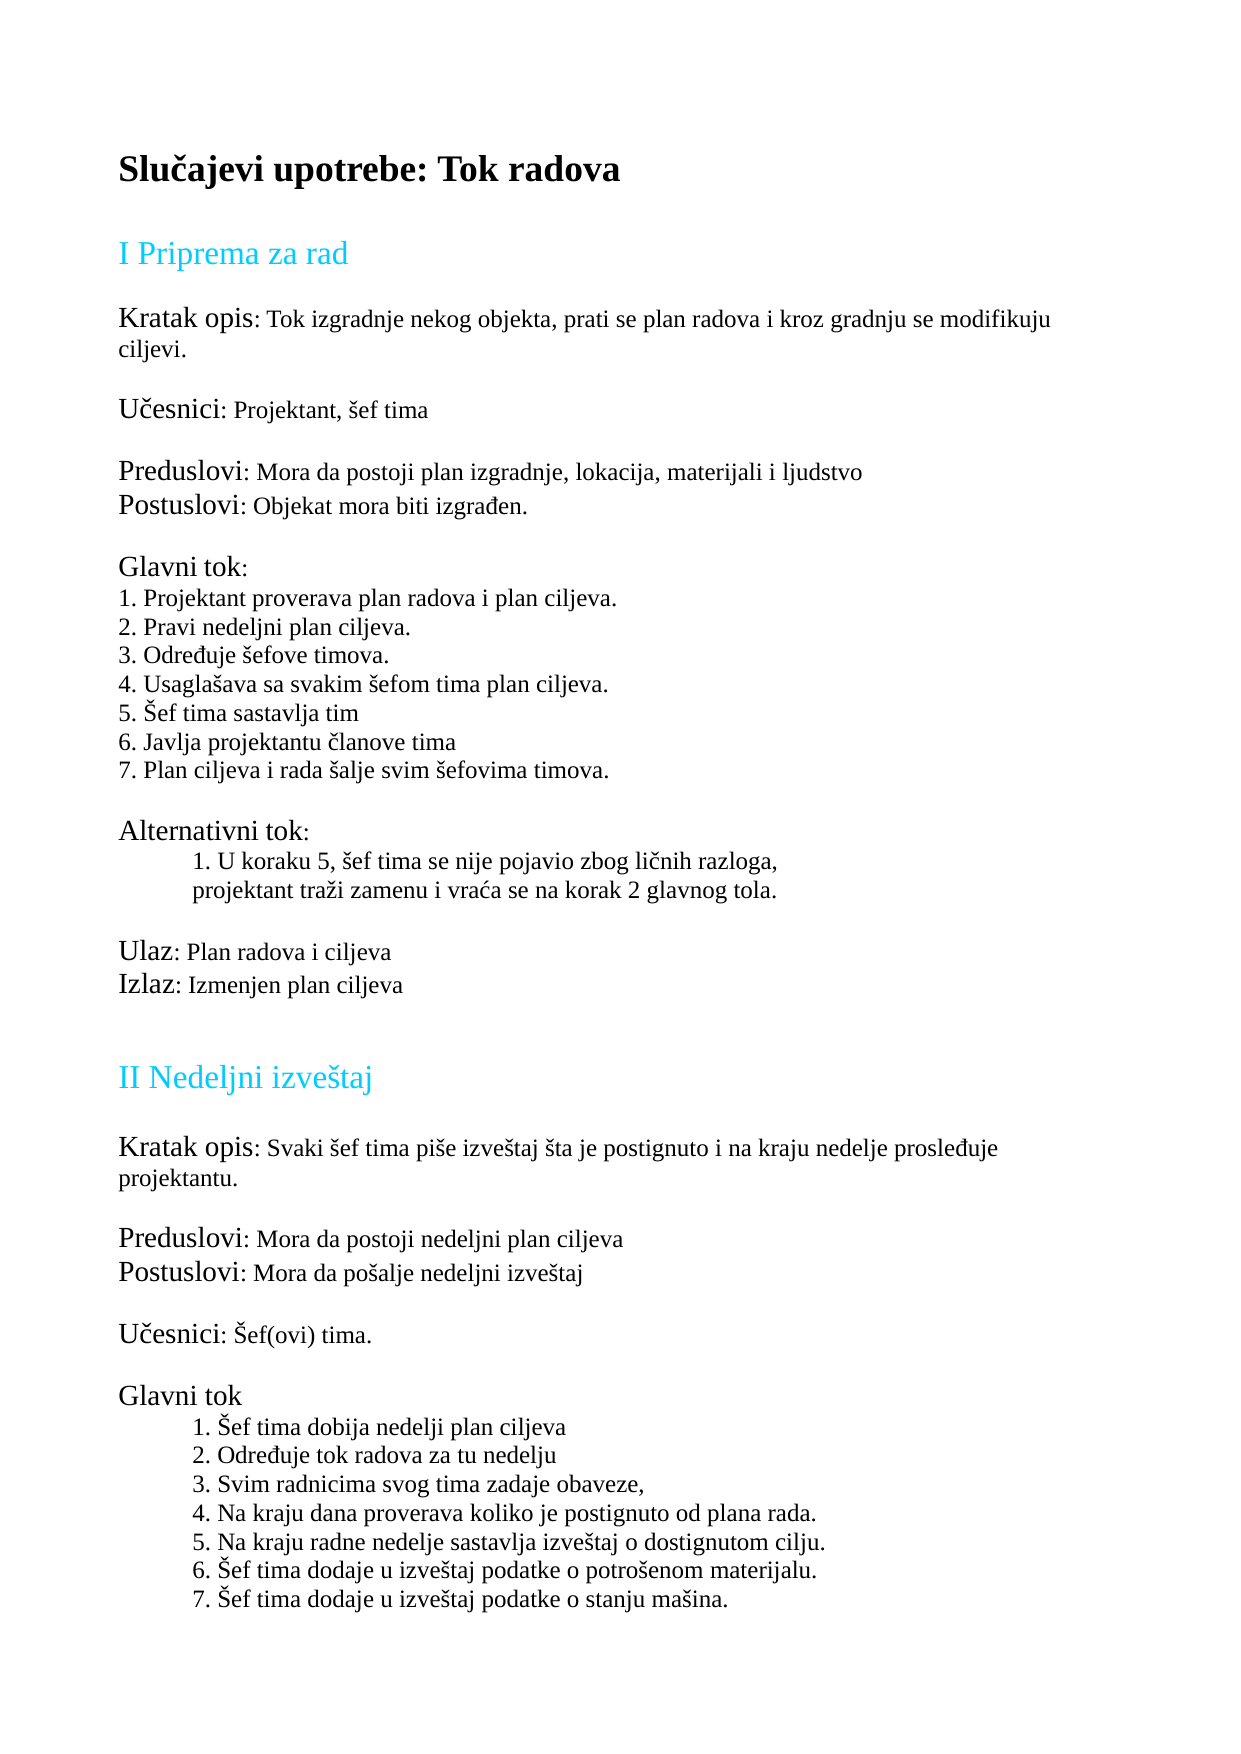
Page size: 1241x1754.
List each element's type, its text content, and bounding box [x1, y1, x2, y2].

text 2. Određuje tok radova za tu nedelju [118, 1441, 1122, 1469]
text Ulaz: Plan radova i ciljeva [118, 933, 1122, 966]
text Preduslovi: Mora da postoji nedeljni plan ciljeva [118, 1220, 1122, 1254]
text Postuslovi: Objekat mora biti izgrađen. [118, 487, 1122, 521]
text 6. Javlja projektantu članove tima [118, 727, 1122, 755]
text Učesnici: Šef(ovi) tima. [118, 1316, 1122, 1349]
text Kratak opis: Svaki šef tima piše izveštaj šta je postignuto i na kraju nedelje prosleđuje projektantu. [118, 1129, 1122, 1191]
text Glavni tok [118, 1378, 1122, 1412]
text Postuslovi: Mora da pošalje nedeljni izveštaj [118, 1254, 1122, 1287]
text 6. Šef tima dodaje u izveštaj podatke o potrošenom materijalu. [118, 1556, 1122, 1584]
text Izlaz: Izmenjen plan ciljeva [118, 966, 1122, 1000]
text Učesnici: Projektant, šef tima [118, 391, 1122, 425]
text 3. Svim radnicima svog tima zadaje obaveze, [118, 1469, 1122, 1498]
text Preduslovi: Mora da postoji plan izgradnje, lokacija, materijali i ljudstvo [118, 453, 1122, 487]
text I Priprema za rad [118, 233, 1122, 271]
text 4. Na kraju dana proverava koliko je postignuto od plana rada. [118, 1498, 1122, 1527]
text 7. Plan ciljeva i rada šalje svim šefovima timova. [118, 755, 1122, 784]
text Kratak opis: Tok izgradnje nekog objekta, prati se plan radova i kroz gradnju se modifikuju ciljevi. [118, 300, 1122, 362]
text Glavni tok: [118, 549, 1122, 583]
text 3. Određuje šefove timova. [118, 640, 1122, 669]
text Slučajevi upotrebe: Tok radova [118, 147, 1122, 190]
text Alternativni tok: [118, 813, 1122, 846]
text II Nedeljni izveštaj [118, 1057, 1122, 1096]
text 1. Šef tima dobija nedelji plan ciljeva [118, 1412, 1122, 1441]
text projektant traži zamenu i vraća se na korak 2 glavnog tola. [118, 875, 1122, 904]
text 5. Na kraju radne nedelje sastavlja izveštaj o dostignutom cilju. [118, 1527, 1122, 1556]
text 2. Pravi nedeljni plan ciljeva. [118, 612, 1122, 640]
text 1. Projektant proverava plan radova i plan ciljeva. [118, 583, 1122, 612]
text 4. Usaglašava sa svakim šefom tima plan ciljeva. [118, 669, 1122, 698]
text 5. Šef tima sastavlja tim [118, 698, 1122, 727]
text 1. U koraku 5, šef tima se nije pojavio zbog ličnih razloga, [118, 846, 1122, 875]
text 7. Šef tima dodaje u izveštaj podatke o stanju mašina. [118, 1584, 1122, 1613]
